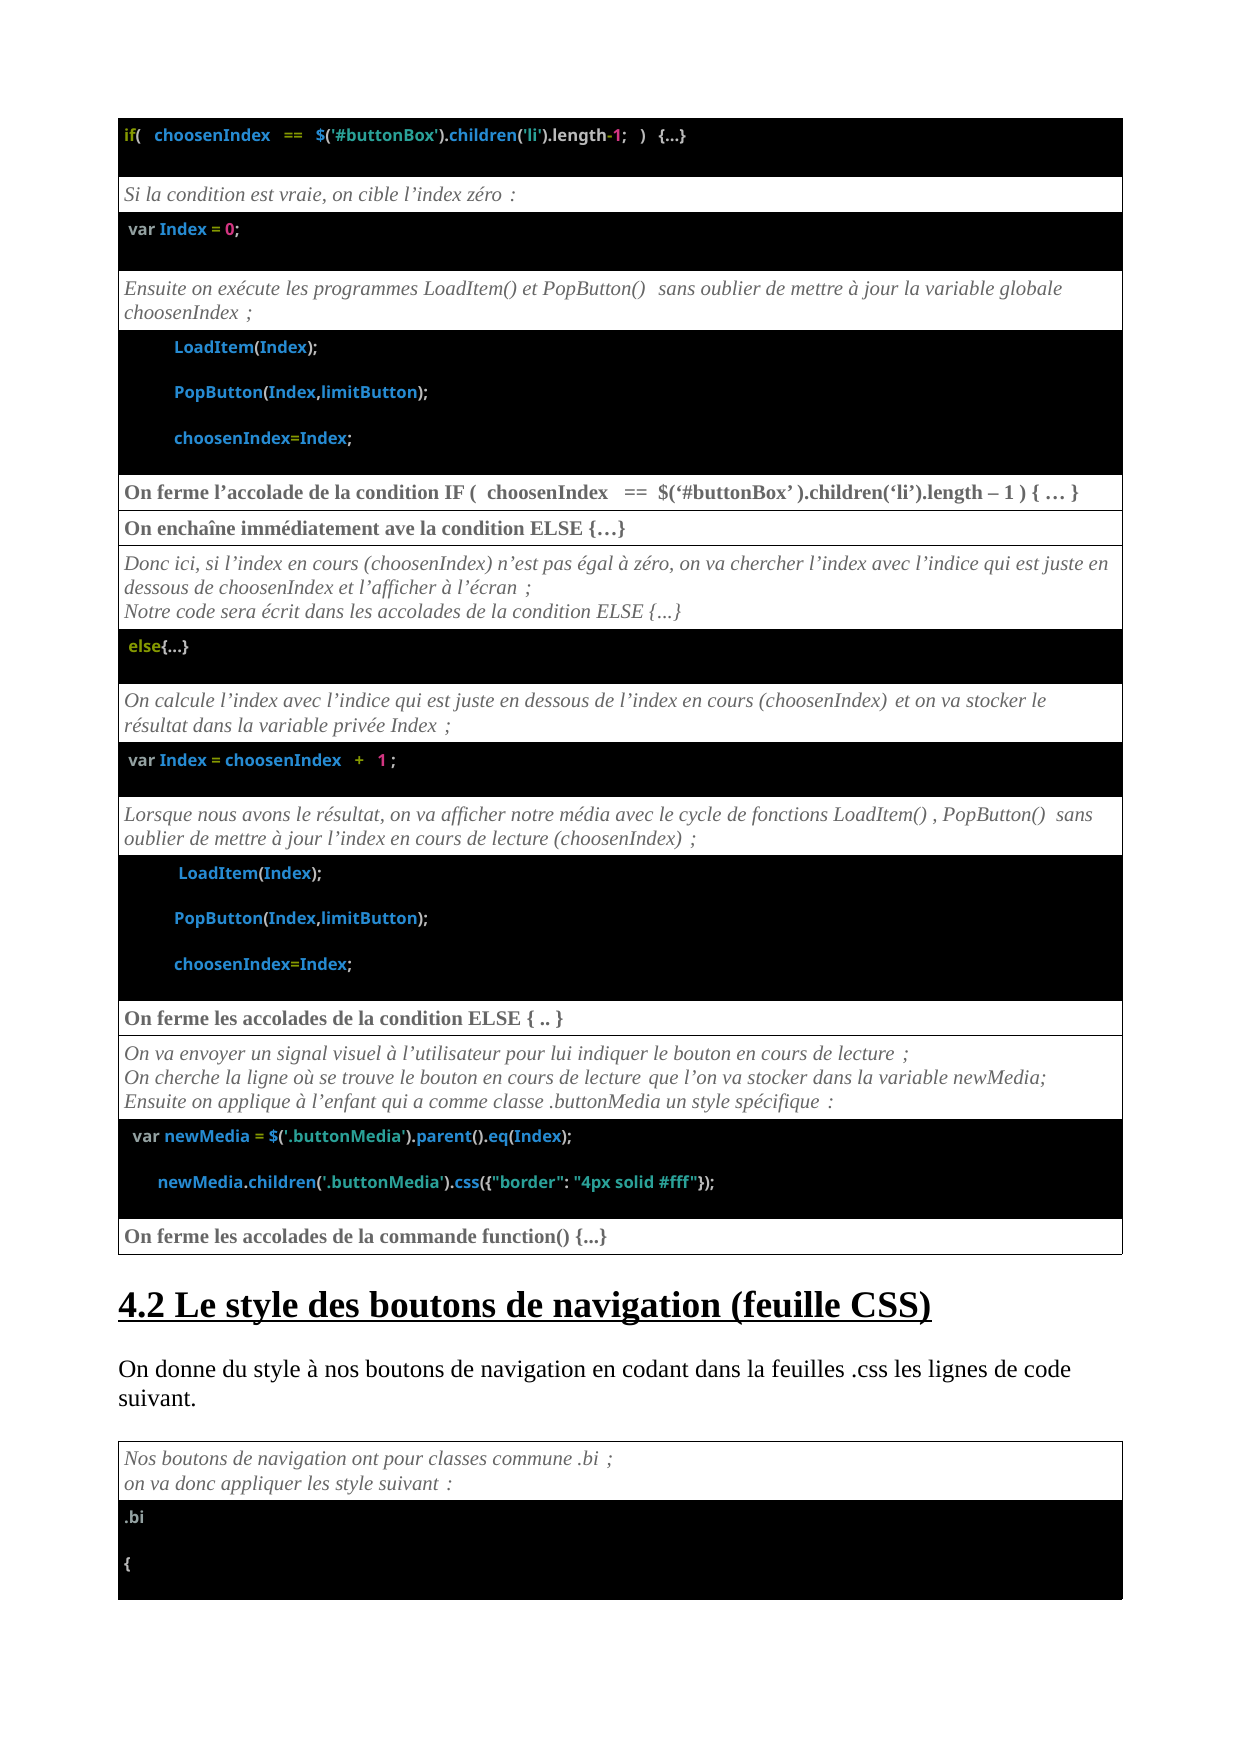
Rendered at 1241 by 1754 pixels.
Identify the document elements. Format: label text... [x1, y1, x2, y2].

table_cell var newMedia = $('.buttonMedia').parent().eq(Index); newMedia.children('.buttonMedia').css({"border": "4px solid #fff"}); [119, 1120, 1122, 1218]
table_cell LoadItem(Index); PopButton(Index,limitButton); choosenIndex=Index; [119, 331, 1122, 474]
table_cell On va envoyer un signal visuel à l’utilisateur pour lui indiquer le bouton en cours de lecture ; On cherche la ligne où se trouve le bouton en cours de lecture que l’on va stocker dans la variable newMedia; Ensuite on applique à l’enfant qui a comme classe .buttonMedia un style spécifique : [119, 1036, 1122, 1119]
table_cell Si la condition est vraie, on cible l’index zéro : [119, 177, 1122, 212]
table_cell var Index = 0; [119, 213, 1122, 270]
table_cell On ferme les accolades de la commande function() {...} [119, 1219, 1122, 1253]
table_cell else{...} [119, 630, 1122, 683]
table_cell .bi { [119, 1501, 1122, 1599]
table_cell Ensuite on exécute les programmes LoadItem() et PopButton() sans oublier de mettre à jour la variable globale choosenIndex ; [119, 271, 1122, 330]
table_cell On ferme les accolades de la condition ELSE { .. } [119, 1001, 1122, 1035]
text 4.2 Le style des boutons de navigation (feuille CSS) [118, 1282, 1122, 1326]
table_cell On enchaîne immédiatement ave la condition ELSE {…} [119, 511, 1122, 545]
table_cell if( choosenIndex == $('#buttonBox').children('li').length-1; ) {...} [119, 119, 1122, 176]
table_cell Lorsque nous avons le résultat, on va afficher notre média avec le cycle de fonctions LoadItem() , PopButton() sans oublier de mettre à jour l’index en cours de lecture (choosenIndex) ; [119, 797, 1122, 855]
table_cell LoadItem(Index); PopButton(Index,limitButton); choosenIndex=Index; [119, 856, 1122, 1000]
table_cell var Index = choosenIndex + 1 ; [119, 743, 1122, 796]
table_cell On ferme l’accolade de la condition IF ( choosenIndex == $(‘#buttonBox’ ).children(‘li’).length – 1 ) { … } [119, 475, 1122, 510]
table_cell On calcule l’index avec l’indice qui est juste en dessous de l’index en cours (choosenIndex) et on va stocker le résultat dans la variable privée Index ; [119, 684, 1122, 742]
text On donne du style à nos boutons de navigation en codant dans la feuilles .css les lignes de code suivant. [118, 1354, 1122, 1412]
table_header Nos boutons de navigation ont pour classes commune .bi ; on va donc appliquer les style suivant : [119, 1442, 1122, 1500]
table_cell Donc ici, si l’index en cours (choosenIndex) n’est pas égal à zéro, on va chercher l’index avec l’indice qui est juste en dessous de choosenIndex et l’afficher à l’écran ; Notre code sera écrit dans les accolades de la condition ELSE {...} [119, 546, 1122, 629]
